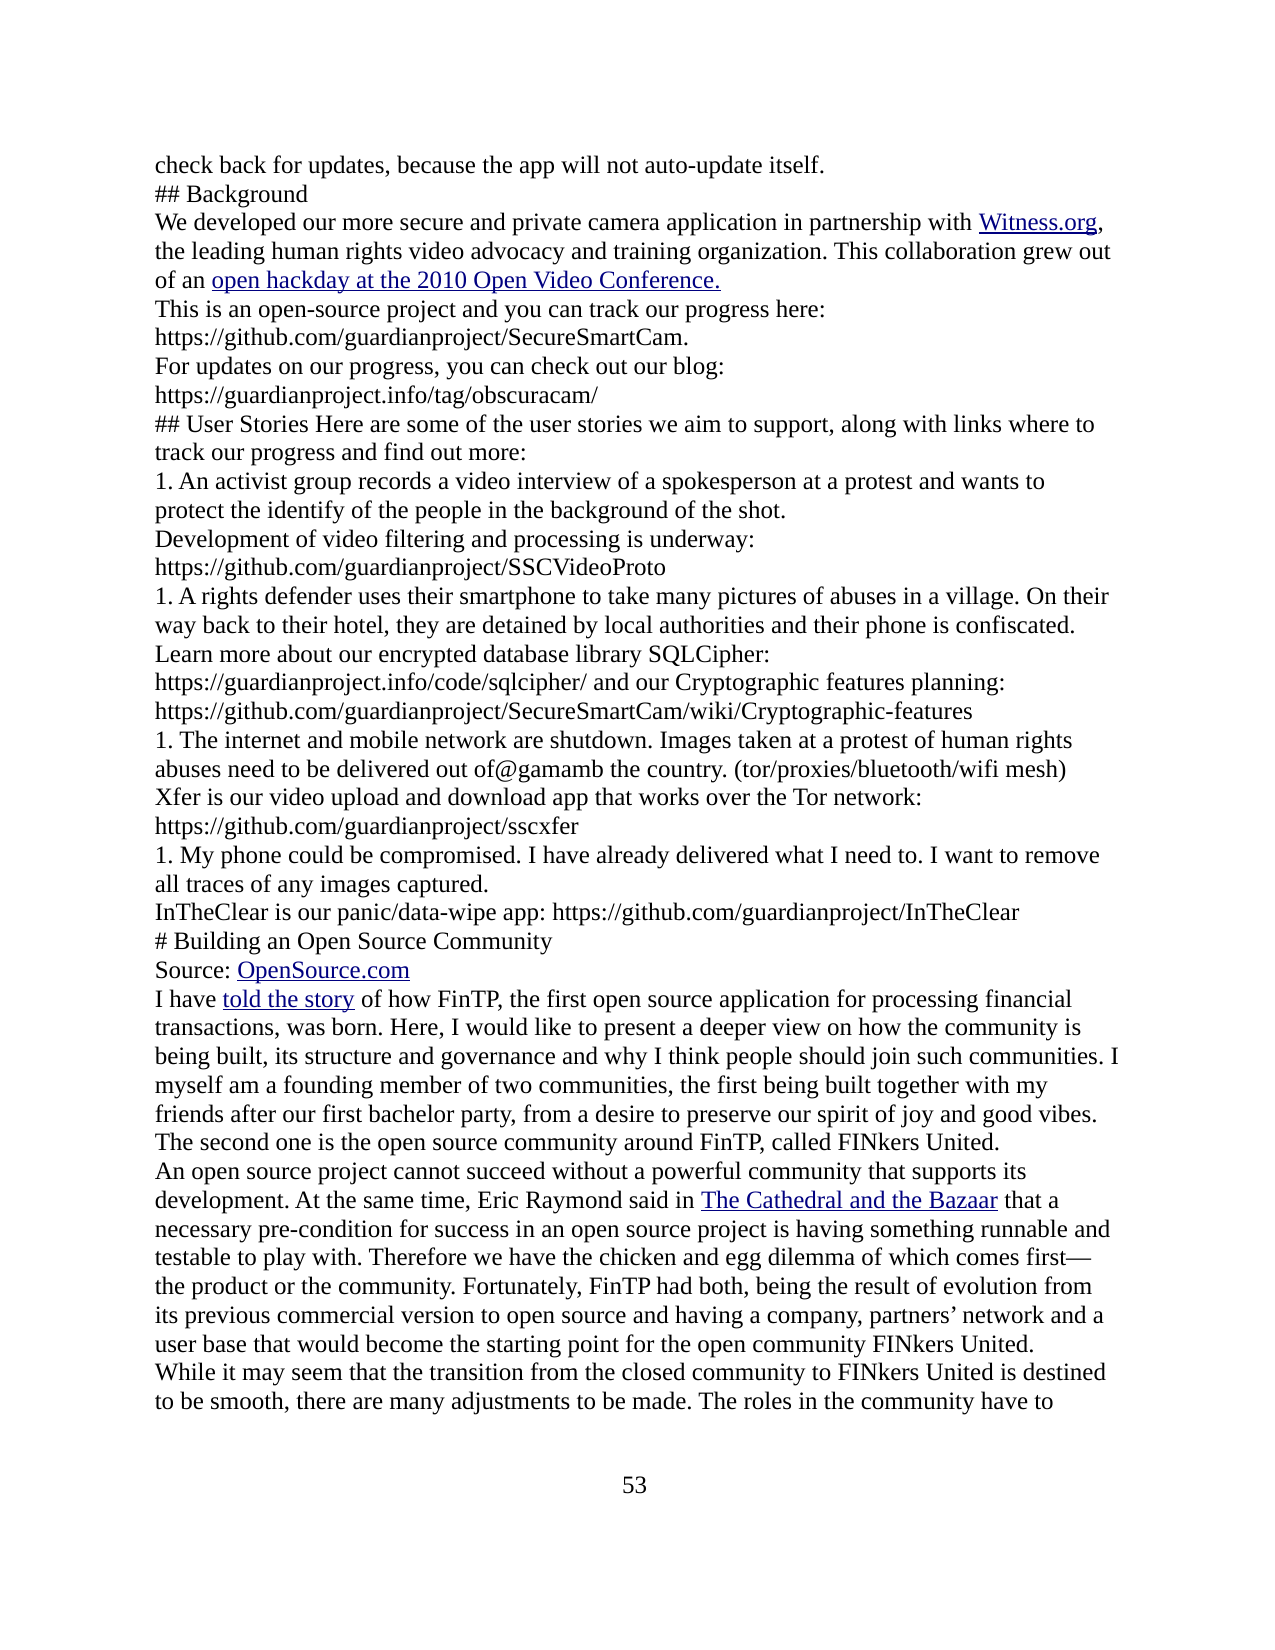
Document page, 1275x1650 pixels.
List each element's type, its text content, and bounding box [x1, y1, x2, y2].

table_cell 1. An activist group records a video interview of a spokesperson at a protest and wants to protect the identify of the people in the background of the shot. [150, 466, 1125, 524]
table_cell check back for updates, because the app will not auto-update itself. [150, 150, 1125, 179]
table_cell 1. The internet and mobile network are shutdown. Images taken at a protest of human rights abuses need to be delivered out of@gamamb the country. (tor/proxies/bluetooth/wifi mesh) [150, 725, 1125, 782]
table_cell Source: OpenSource.com [150, 955, 1125, 984]
table_cell ## Background [150, 179, 1125, 207]
table_cell Learn more about our encrypted database library SQLCipher: https://guardianproject.info/code/sqlcipher/ and our Cryptographic features planning: https://github.com/guardianproject/SecureSmartCam/wiki/Cryptographic-features [150, 639, 1125, 725]
table_cell An open source project cannot succeed without a powerful community that supports its development. At the same time, Eric Raymond said in The Cathedral and the Bazaar that a necessary pre-condition for success in an open source project is having something runnable and testable to play with. Therefore we have the chicken and egg dilemma of which comes first—the product or the community. Fortunately, FinTP had both, being the result of evolution from its previous commercial version to open source and having a company, partners’ network and a user base that would become the starting point for the open community FINkers United. [150, 1156, 1125, 1357]
table_cell Xfer is our video upload and download app that works over the Tor network: https://github.com/guardianproject/sscxfer [150, 783, 1125, 840]
table_cell For updates on our progress, you can check out our blog: https://guardianproject.info/tag/obscuracam/ [150, 351, 1125, 409]
table_cell Development of video filtering and processing is underway: https://github.com/guardianproject/SSCVideoProto [150, 524, 1125, 581]
table_cell While it may seem that the transition from the closed community to FINkers United is destined to be smooth, there are many adjustments to be made. The roles in the community have to [150, 1358, 1125, 1415]
table_cell I have told the story of how FinTP, the first open source application for processing financial transactions, was born. Here, I would like to present a deeper view on how the community is being built, its structure and governance and why I think people should join such communities. I myself am a founding member of two communities, the first being built together with my friends after our first bachelor party, from a desire to preserve our spirit of joy and good vibes. The second one is the open source community around FinTP, called FINkers United. [150, 984, 1125, 1156]
table_cell InTheClear is our panic/data-wipe app: https://github.com/guardianproject/InTheClear [150, 898, 1125, 926]
table_cell We developed our more secure and private camera application in partnership with Witness.org, the leading human rights video advocacy and training organization. This collaboration grew out of an open hackday at the 2010 Open Video Conference. [150, 208, 1125, 294]
table_cell 1. My phone could be compromised. I have already delivered what I need to. I want to remove all traces of any images captured. [150, 840, 1125, 897]
table_cell This is an open-source project and you can track our progress here: https://github.com/guardianproject/SecureSmartCam. [150, 294, 1125, 351]
table_cell ## User Stories Here are some of the user stories we aim to support, along with links where to track our progress and find out more: [150, 409, 1125, 466]
table_cell 1. A rights defender uses their smartphone to take many pictures of abuses in a village. On their way back to their hotel, they are detained by local authorities and their phone is confiscated. [150, 581, 1125, 639]
table_cell # Building an Open Source Community [150, 926, 1125, 955]
